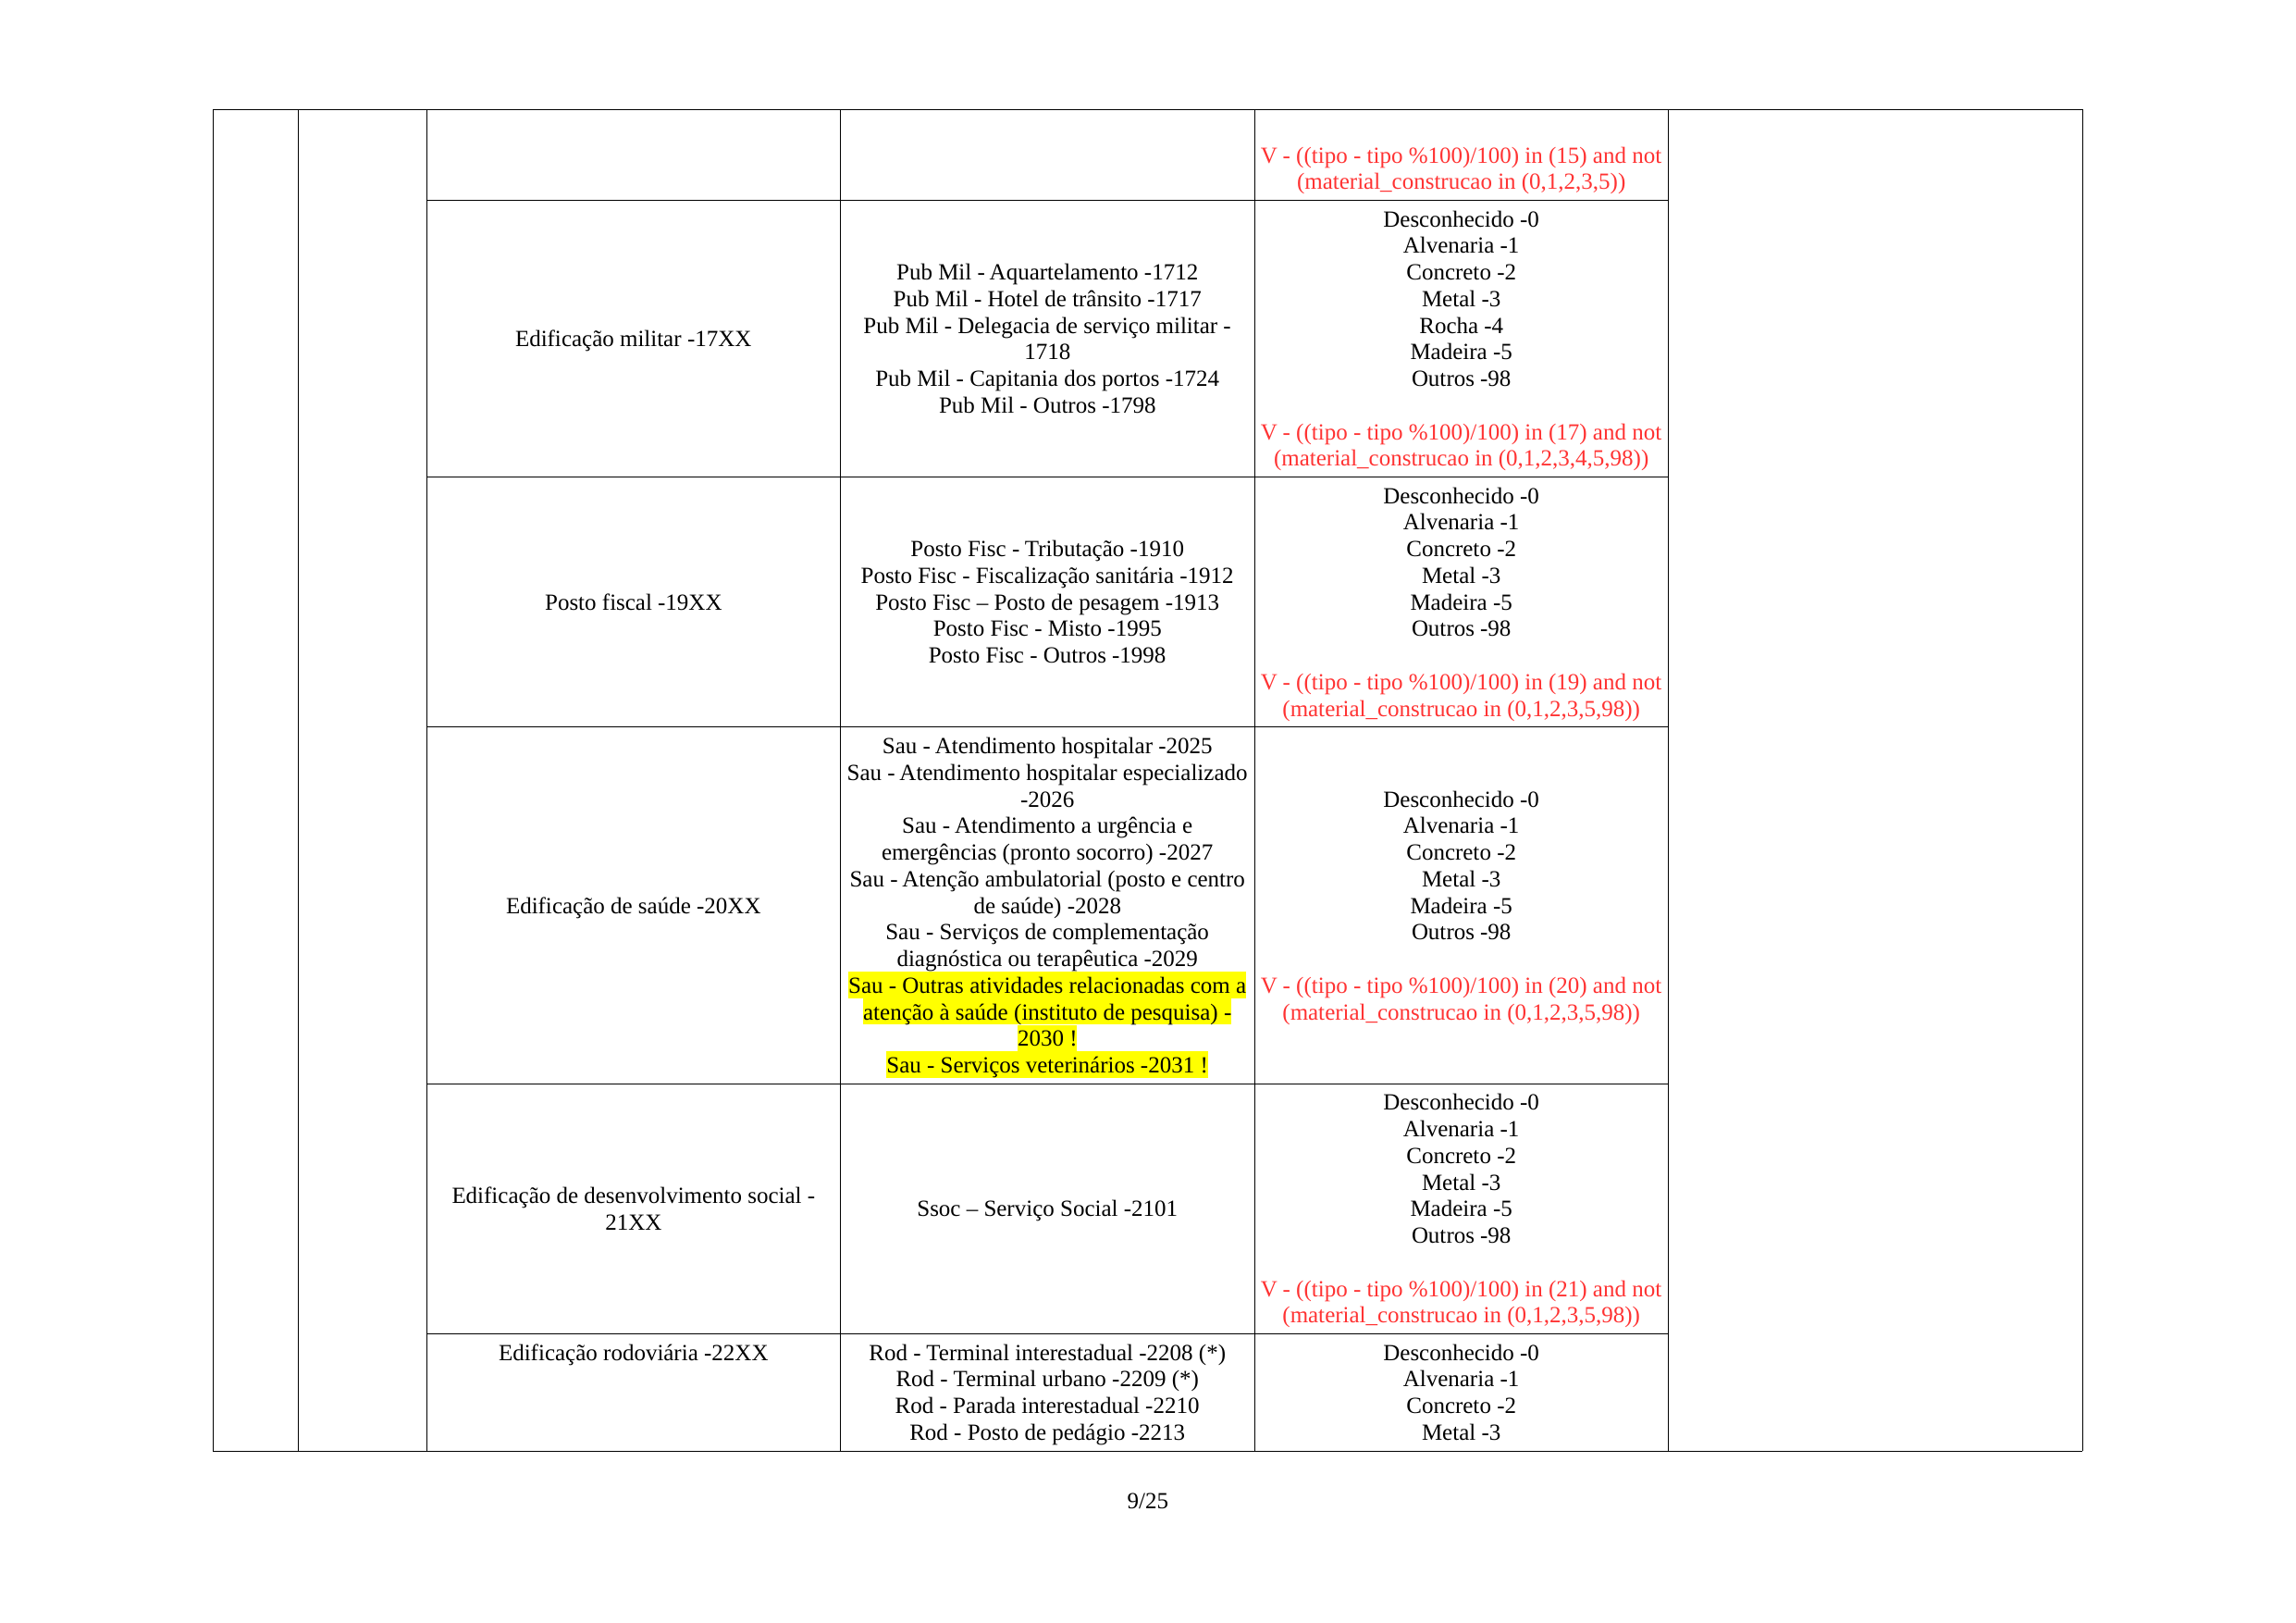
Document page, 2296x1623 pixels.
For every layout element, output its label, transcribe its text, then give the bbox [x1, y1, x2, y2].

table_cell Desconhecido -0 Alvenaria -1 Concreto -2 Metal -3 Rocha -4 Madeira -5 Outros -98 V - ((tipo - tipo %100)/100) in (17) and not (material_construcao in (0,1,2,3,4,5,98)) [1255, 201, 1668, 477]
table_cell Desconhecido -0 Alvenaria -1 Concreto -2 Metal -3 Madeira -5 Outros -98 V - ((tipo - tipo %100)/100) in (21) and not (material_construcao in (0,1,2,3,5,98)) [1255, 1084, 1668, 1333]
table_cell [841, 110, 1254, 200]
table_cell Posto Fisc - Tributação -1910 Posto Fisc - Fiscalização sanitária -1912 Posto Fisc – Posto de pesagem -1913 Posto Fisc - Misto -1995 Posto Fisc - Outros -1998 [841, 477, 1254, 726]
table_cell Rod - Terminal interestadual -2208 (*) Rod - Terminal urbano -2209 (*) Rod - Parada interestadual -2210 Rod - Posto de pedágio -2213 [841, 1334, 1254, 1450]
table_cell [1669, 110, 2082, 1450]
table_cell [427, 110, 840, 200]
table_cell Edificação de desenvolvimento social -21XX [427, 1084, 840, 1333]
table_cell Edificação de saúde -20XX [427, 727, 840, 1084]
table_cell V - ((tipo - tipo %100)/100) in (15) and not (material_construcao in (0,1,2,3,5)) [1255, 110, 1668, 200]
table_cell [214, 110, 298, 1450]
table_cell Desconhecido -0 Alvenaria -1 Concreto -2 Metal -3 Madeira -5 Outros -98 V - ((tipo - tipo %100)/100) in (19) and not (material_construcao in (0,1,2,3,5,98)) [1255, 477, 1668, 726]
table_cell Desconhecido -0 Alvenaria -1 Concreto -2 Metal -3 [1255, 1334, 1668, 1450]
table_cell Sau - Atendimento hospitalar -2025 Sau - Atendimento hospitalar especializado -2026 Sau - Atendimento a urgência e emergências (pronto socorro) -2027 Sau - Atenção ambulatorial (posto e centro de saúde) -2028 Sau - Serviços de complementação diagnóstica ou terapêutica -2029 Sau - Outras atividades relacionadas com a atenção à saúde (instituto de pesquisa) -2030 ! Sau - Serviços veterinários -2031 ! [841, 727, 1254, 1084]
table_cell Ssoc – Serviço Social -2101 [841, 1084, 1254, 1333]
table_cell Edificação militar -17XX [427, 201, 840, 477]
table_cell Edificação rodoviária -22XX [427, 1334, 840, 1450]
table_cell Pub Mil - Aquartelamento -1712 Pub Mil - Hotel de trânsito -1717 Pub Mil - Delegacia de serviço militar -1718 Pub Mil - Capitania dos portos -1724 Pub Mil - Outros -1798 [841, 201, 1254, 477]
table_cell Posto fiscal -19XX [427, 477, 840, 726]
table_cell [299, 110, 426, 1450]
table_cell Desconhecido -0 Alvenaria -1 Concreto -2 Metal -3 Madeira -5 Outros -98 V - ((tipo - tipo %100)/100) in (20) and not (material_construcao in (0,1,2,3,5,98)) [1255, 727, 1668, 1084]
